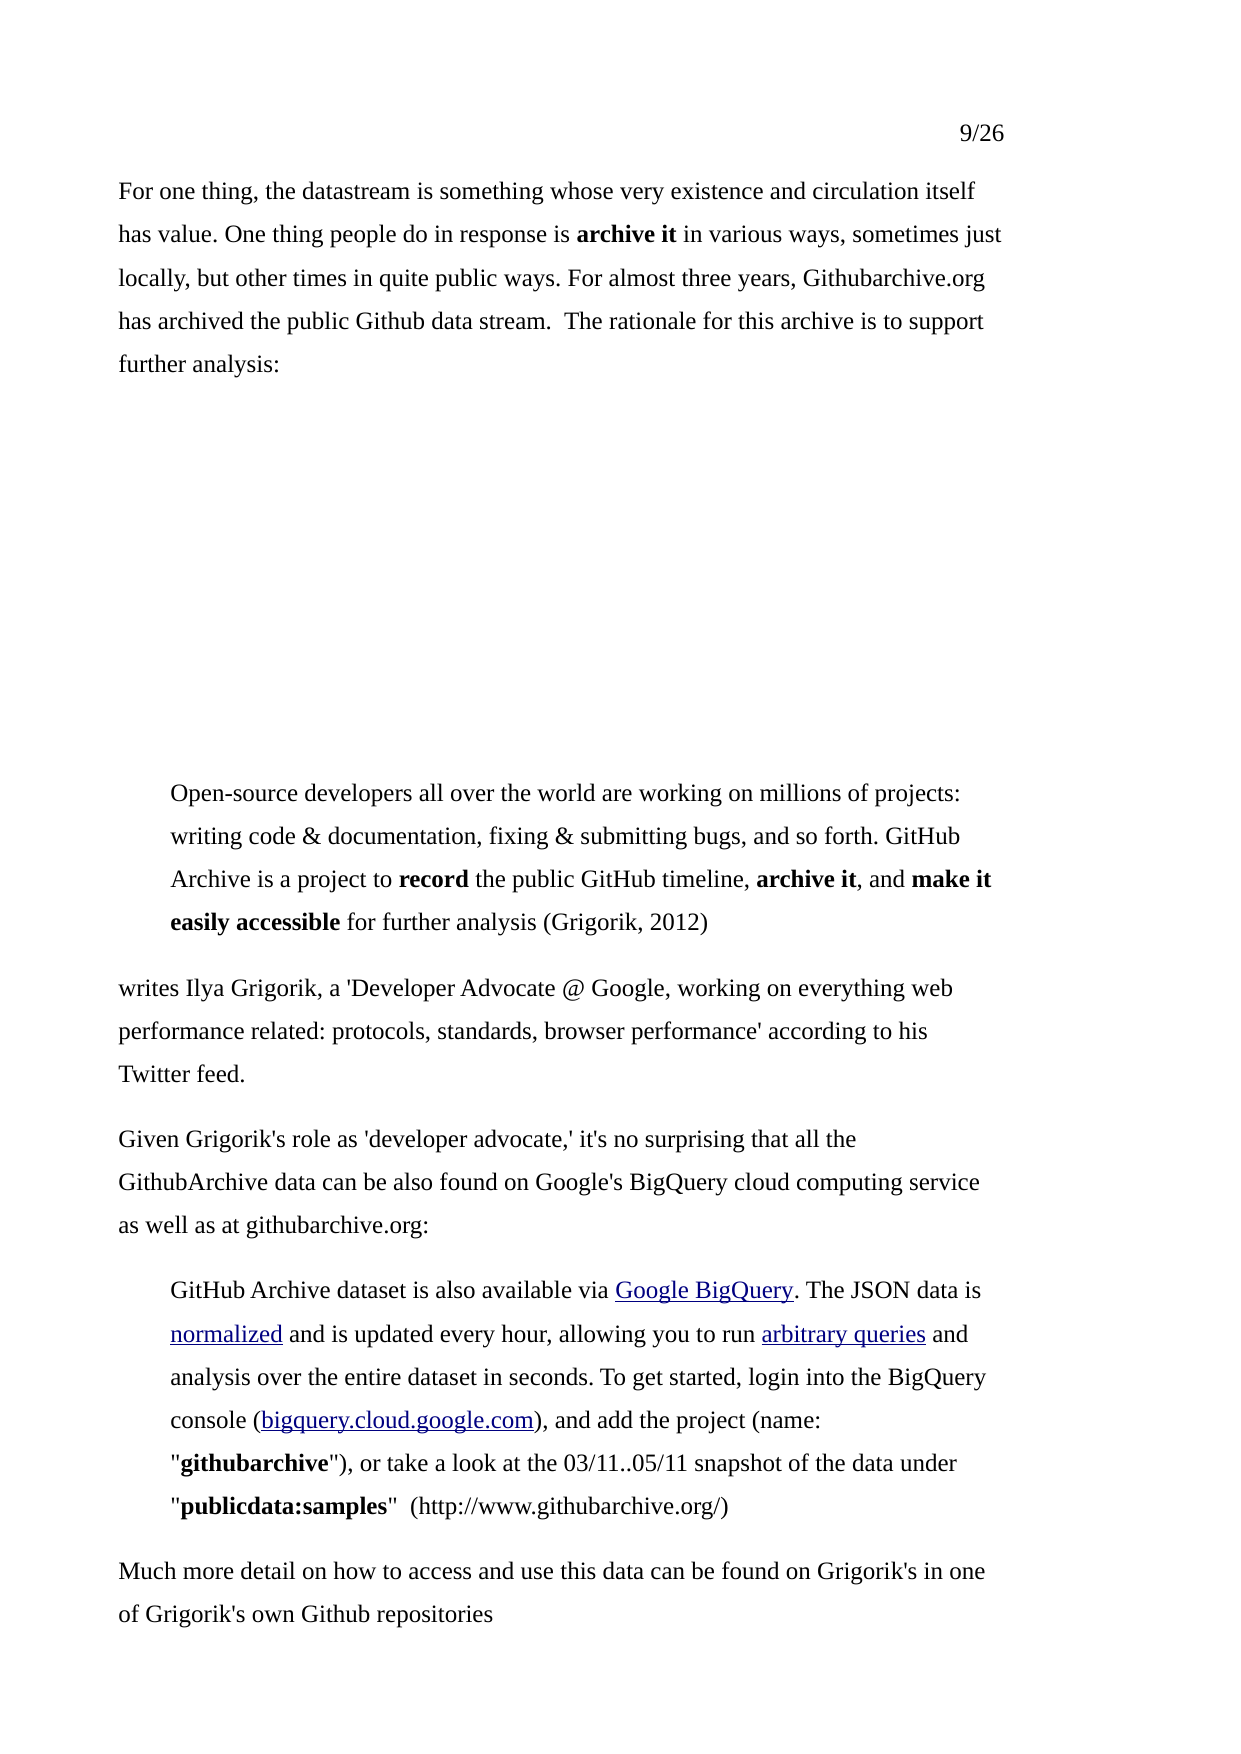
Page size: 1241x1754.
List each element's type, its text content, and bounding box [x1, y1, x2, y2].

text GitHub Archive dataset is also available via Google BigQuery. The JSON data is normalized and is updated every hour, allowing you to run arbitrary queries and analysis over the entire dataset in seconds. To get started, login into the BigQuery console (bigquery.cloud.google.com), and add the project (name: "githubarchive"), or take a look at the 03/11..05/11 snapshot of the data under "publicdata:samples" (http://www.githubarchive.org/) [170, 1276, 1004, 1520]
text Much more detail on how to access and use this data can be found on Grigorik's in one of Grigorik's own Github repositories [118, 1556, 1004, 1628]
text For one thing, the datastream is something whose very existence and circulation itself has value. One thing people do in response is archive it in various ways, sometimes just locally, but other times in quite public ways. For almost three years, Githubarchive.org has archived the public Github data stream. The rationale for this archive is to support further analysis: [118, 176, 1004, 378]
text Given Grigorik's role as 'developer advocate,' it's no surprising that all the GithubArchive data can be also found on Google's BigQuery cloud computing service as well as at githubarchive.org: [118, 1124, 1004, 1239]
text writes Ilya Grigorik, a 'Developer Advocate @ Google, working on everything web performance related: protocols, standards, browser performance' according to his Twitter feed. [118, 973, 1004, 1088]
text Open-source developers all over the world are working on millions of projects: writing code & documentation, fixing & submitting bugs, and so forth. GitHub Archive is a project to record the public GitHub timeline, archive it, and make it easily accessible for further analysis (Grigorik, 2012) [170, 778, 1004, 936]
